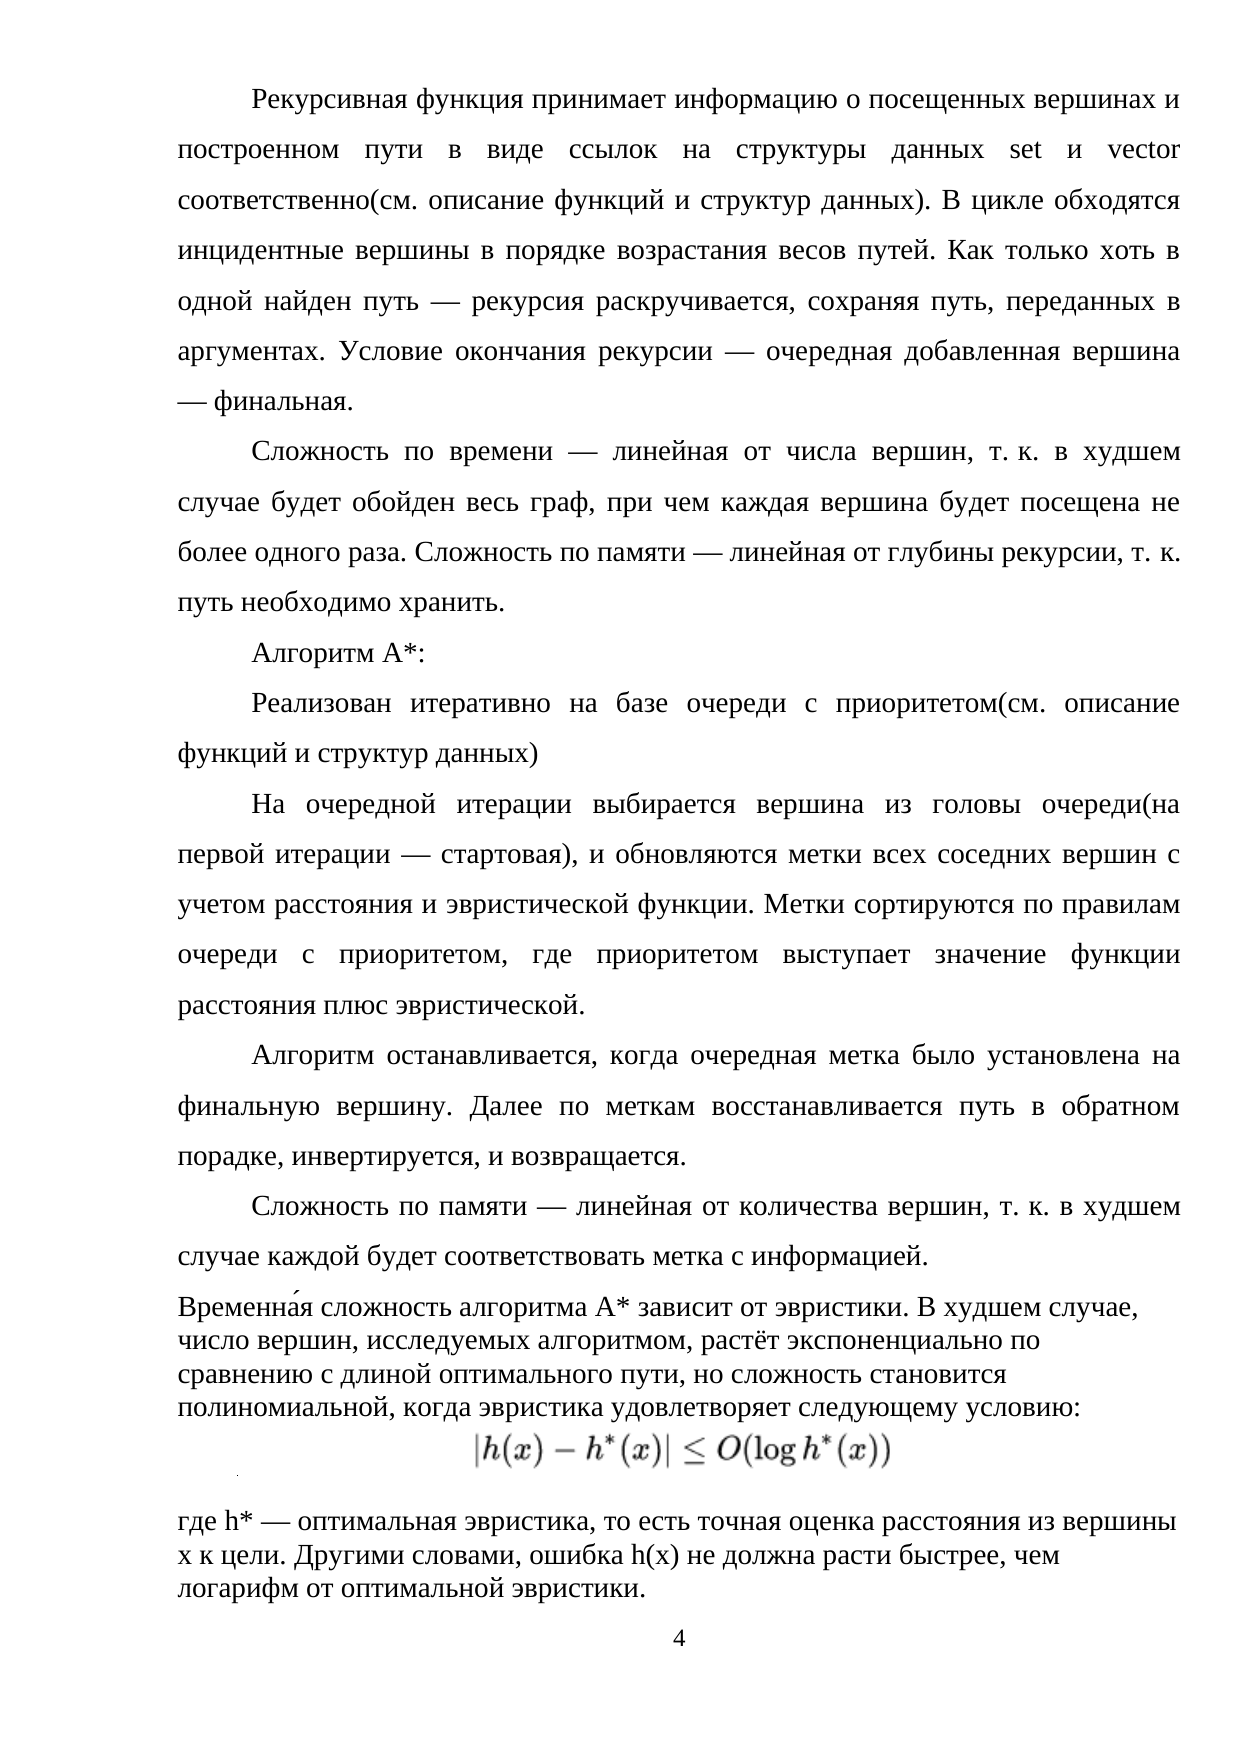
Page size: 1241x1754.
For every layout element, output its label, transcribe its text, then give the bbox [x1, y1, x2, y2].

text Рекурсивная функция принимает информацию о посещенных вершинах и построенном пути в виде ссылок на структуры данных set и vector соответственно(см. описание функций и структур данных). В цикле обходятся инцидентные вершины в порядке возрастания весов путей. Как только хоть в одной найден путь — рекурсия раскручивается, сохраняя путь, переданных в аргументах. Условие окончания рекурсии — очередная добавленная вершина — финальная. [177, 81, 1181, 417]
text Реализован итеративно на базе очереди с приоритетом(см. описание функций и структур данных) [177, 685, 1181, 769]
text На очередной итерации выбирается вершина из головы очереди(на первой итерации — стартовая), и обновляются метки всех соседних вершин с учетом расстояния и эвристической функции. Метки сортируются по правилам очереди с приоритетом, где приоритетом выступает значение функции расстояния плюс эвристической. [177, 786, 1181, 1021]
picture [466, 1423, 893, 1475]
text Сложность по времени — линейная от числа вершин, т. к. в худшем случае будет обойден весь граф, при чем каждая вершина будет посещена не более одного раза. Сложность по памяти — линейная от глубины рекурсии, т. к. путь необходимо хранить. [177, 433, 1181, 618]
text Временна́я сложность алгоритма A* зависит от эвристики. В худшем случае, число вершин, исследуемых алгоритмом, растёт экспоненциально по сравнению с длиной оптимального пути, но сложность становится полиномиальной, когда эвристика удовлетворяет следующему условию: [177, 1289, 1181, 1423]
text Алгоритм останавливается, когда очередная метка было установлена на финальную вершину. Далее по меткам восстанавливается путь в обратном порадке, инвертируется, и возвращается. [177, 1037, 1181, 1171]
text Сложность по памяти — линейная от количества вершин, т. к. в худшем случае каждой будет соответствовать метка с информацией. [177, 1188, 1181, 1272]
text Алгоритм A*: [177, 635, 1181, 668]
text где h* — оптимальная эвристика, то есть точная оценка расстояния из вершины x к цели. Другими словами, ошибка h(x) не должна расти быстрее, чем логарифм от оптимальной эвристики. [177, 1503, 1181, 1604]
